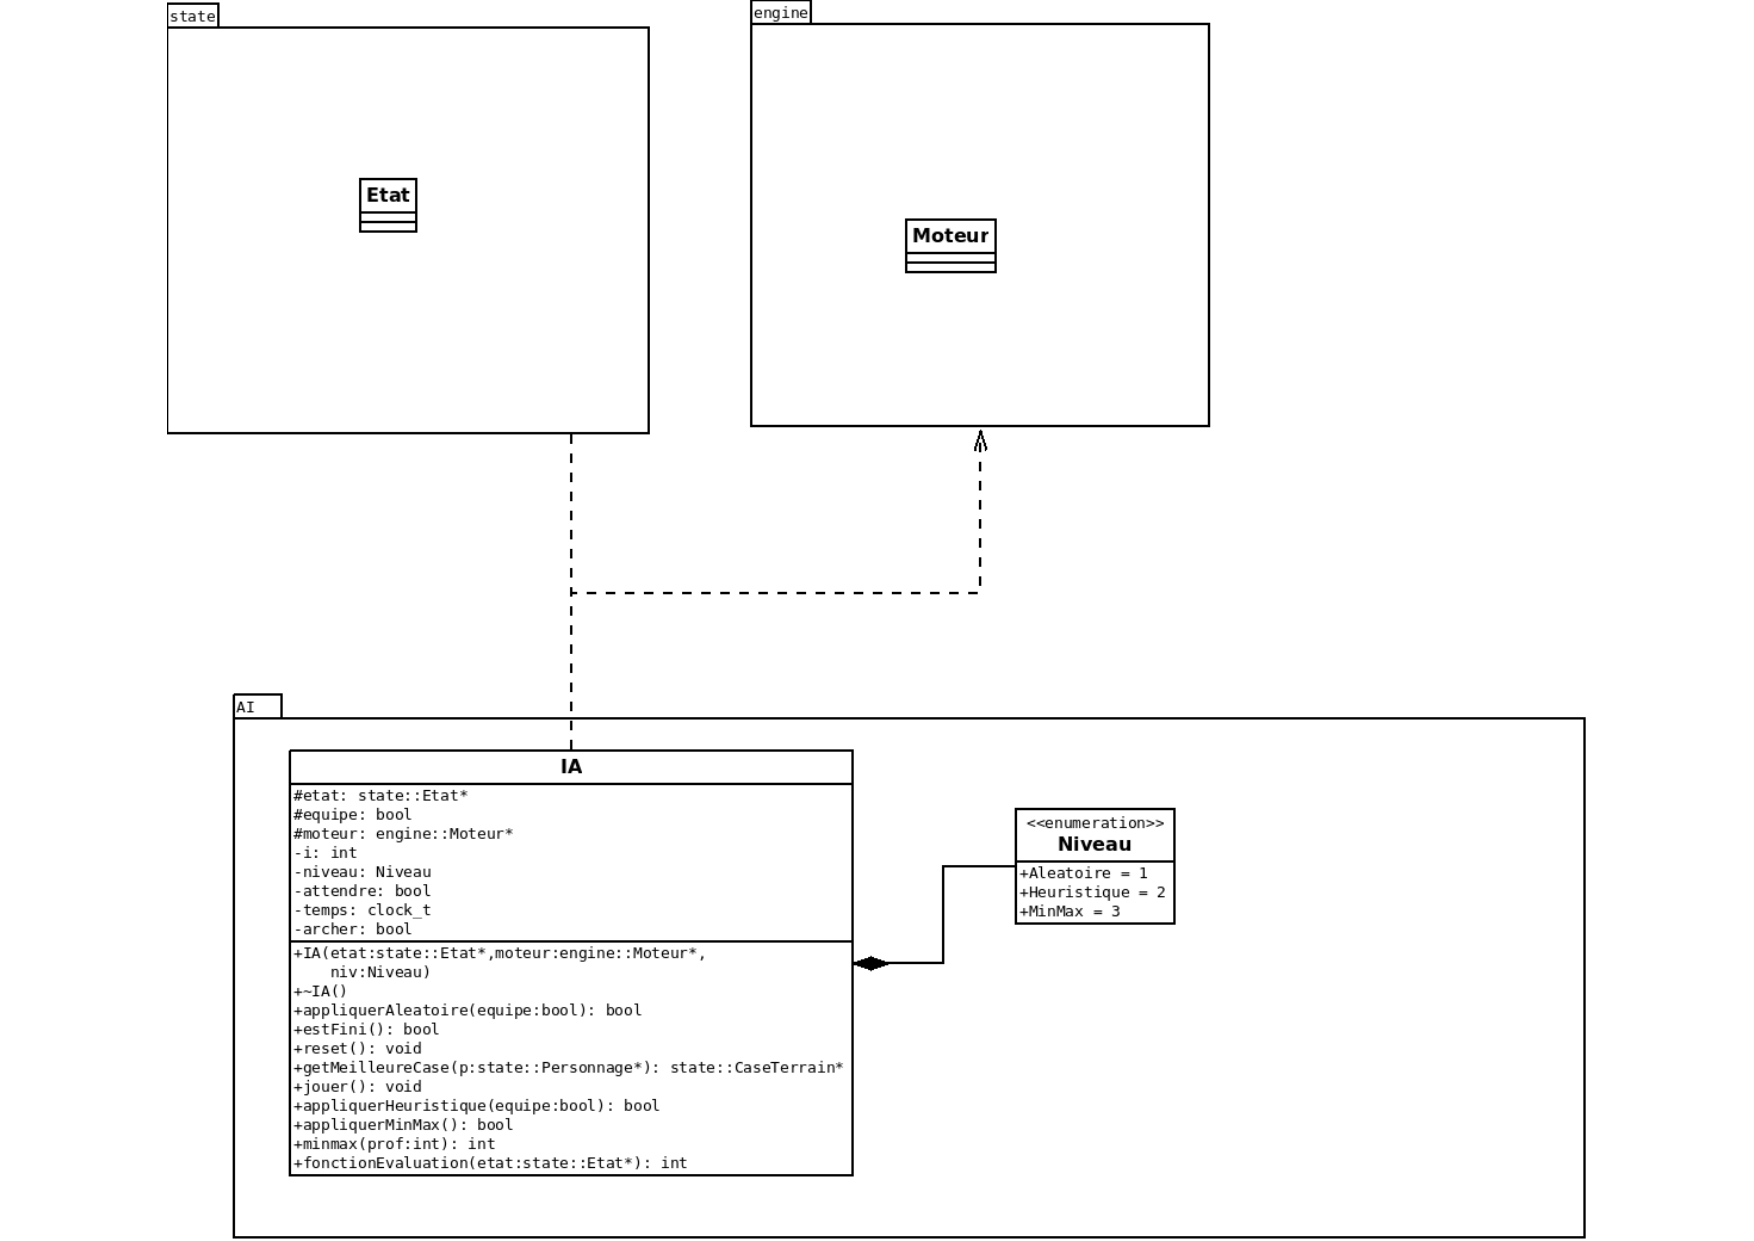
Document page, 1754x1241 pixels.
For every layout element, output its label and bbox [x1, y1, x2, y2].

picture [167, 0, 1587, 1241]
